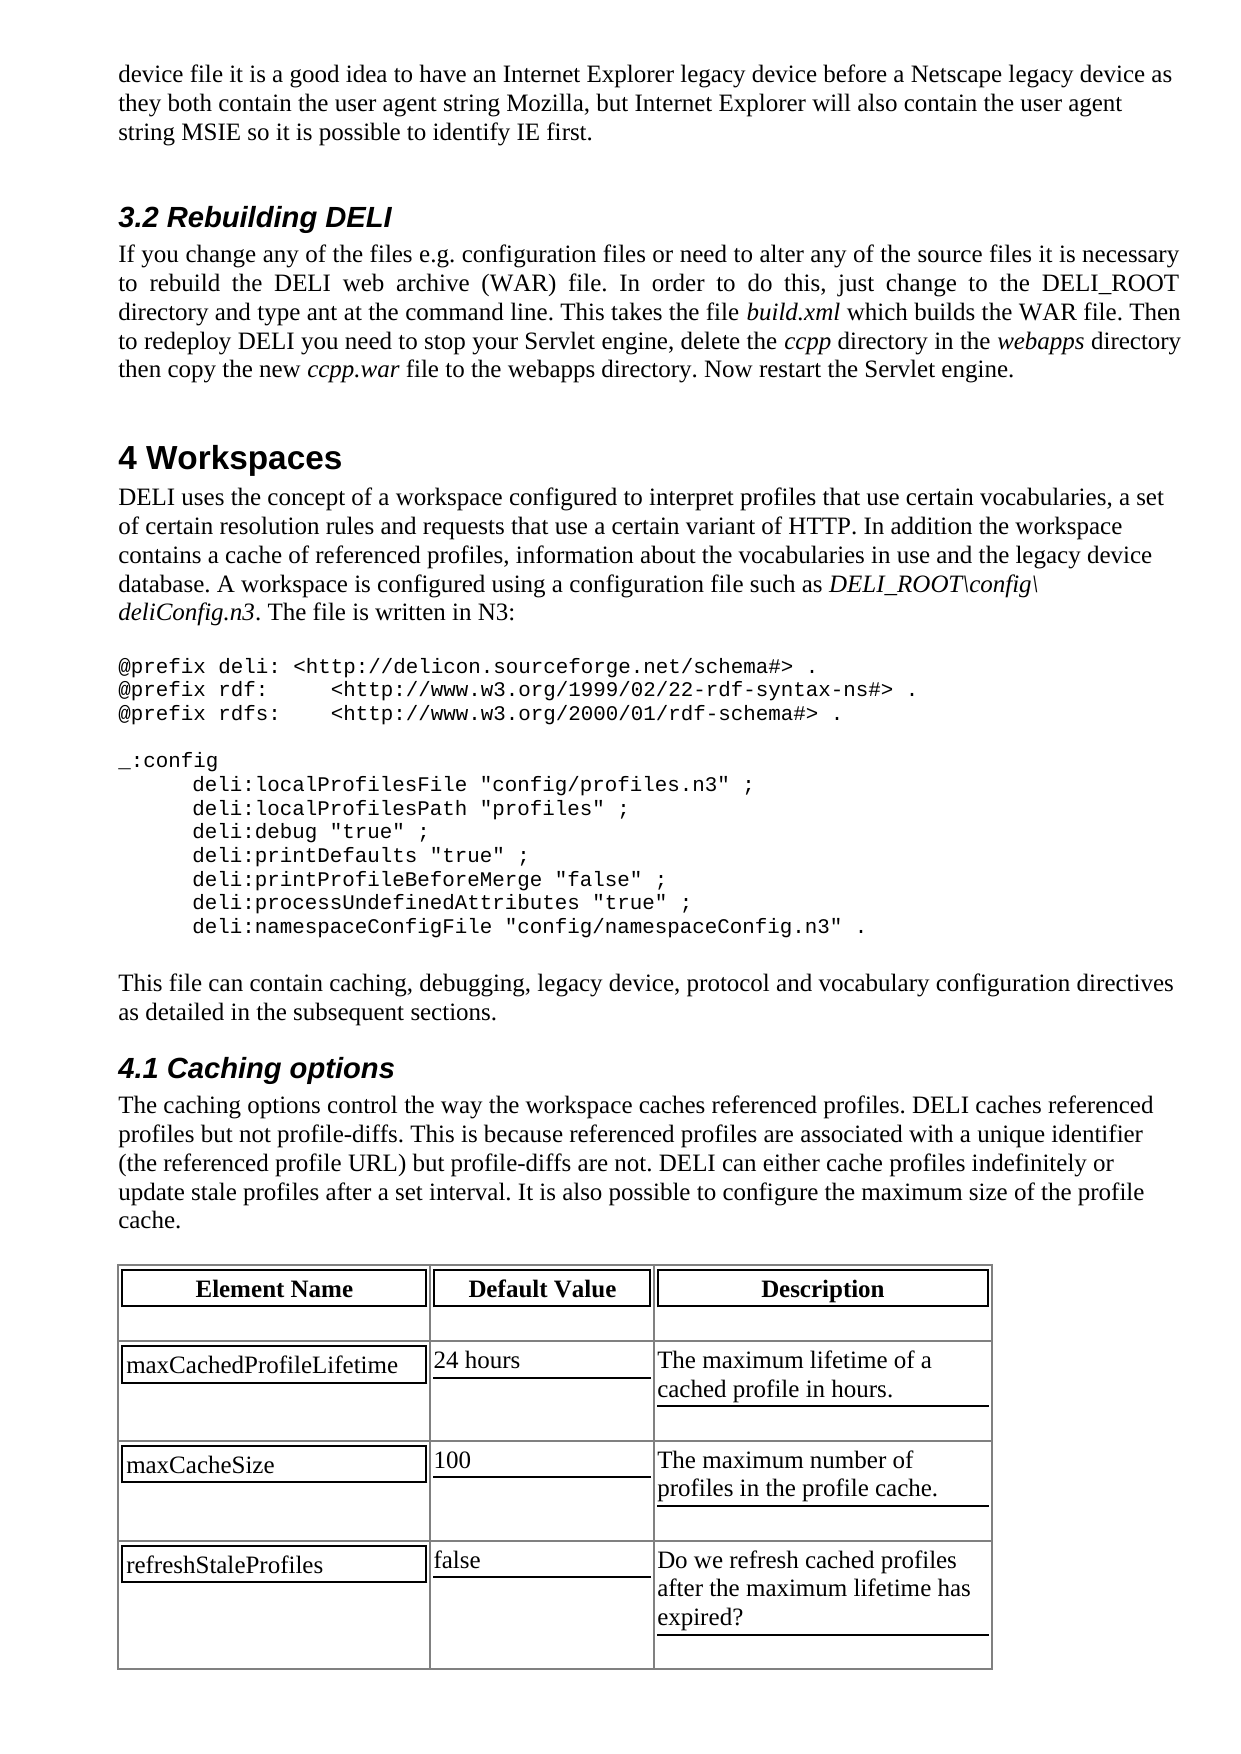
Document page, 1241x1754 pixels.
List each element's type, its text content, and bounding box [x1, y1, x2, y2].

text This file can contain caching, debugging, legacy device, protocol and vocabulary configuration directives as detailed in the subsequent sections. [118, 968, 1181, 1026]
text deli:printDefaults "true" ; [118, 845, 1181, 868]
text _:config [118, 750, 1181, 774]
table_cell The maximum lifetime of a cached profile in hours. [655, 1342, 991, 1440]
table_cell maxCachedProfileLifetime [119, 1342, 429, 1440]
text device file it is a good idea to have an Internet Explorer legacy device before a Netscape legacy device as they both contain the user agent string Mozilla, but Internet Explorer will also contain the user agent string MSIE so it is possible to identify IE first. [118, 59, 1181, 145]
text deli:localProfilesPath "profiles" ; [118, 798, 1181, 821]
subtitle 4 Workspaces [118, 438, 1181, 476]
table_header Description [655, 1266, 991, 1340]
table_cell maxCacheSize [119, 1442, 429, 1540]
table_header Default Value [431, 1266, 653, 1340]
text deli:printProfileBeforeMerge "false" ; [118, 868, 1181, 892]
text The caching options control the way the workspace caches referenced profiles. DELI caches referenced profiles but not profile-diffs. This is because referenced profiles are associated with a unique identifier (the referenced profile URL) but profile-diffs are not. DELI can either cache profiles indefinitely or update stale profiles after a set interval. It is also possible to configure the maximum size of the profile cache. [118, 1091, 1181, 1234]
text deli:localProfilesFile "config/profiles.n3" ; [118, 774, 1181, 798]
text @prefix rdfs: <http://www.w3.org/2000/01/rdf-schema#> . [118, 703, 1181, 727]
text deli:namespaceConfigFile "config/namespaceConfig.n3" . [118, 916, 1181, 939]
text If you change any of the files e.g. configuration files or need to alter any of the source files it is necessary to rebuild the DELI web archive (WAR) file. In order to do this, just change to the DELI_ROOT directory and type ant at the command line. This takes the file build.xml which builds the WAR file. Then to redeploy DELI you need to stop your Servlet engine, delete the ccpp directory in the webapps directory then copy the new ccpp.war file to the webapps directory. Now restart the Servlet engine. [118, 239, 1181, 383]
text deli:debug "true" ; [118, 821, 1181, 845]
table_cell Do we refresh cached profiles after the maximum lifetime has expired? [655, 1542, 991, 1668]
text DELI uses the concept of a workspace configured to interpret profiles that use certain vocabularies, a set of certain resolution rules and requests that use a certain variant of HTTP. In addition the workspace contains a cache of referenced profiles, information about the vocabularies in use and the legacy device database. A workspace is configured using a configuration file such as DELI_ROOT\config\deliConfig.n3. The file is written in N3: [118, 482, 1181, 626]
table_cell The maximum number of profiles in the profile cache. [655, 1442, 991, 1540]
subtitle 3.2 Rebuilding DELI [118, 200, 1181, 233]
subtitle 4.1 Caching options [118, 1051, 1181, 1084]
text @prefix rdf: <http://www.w3.org/1999/02/22-rdf-syntax-ns#> . [118, 679, 1181, 703]
table_cell refreshStaleProfiles [119, 1542, 429, 1668]
table_cell false [431, 1542, 653, 1668]
table_cell 100 [431, 1442, 653, 1540]
text deli:processUndefinedAttributes "true" ; [118, 892, 1181, 916]
text @prefix deli: <http://delicon.sourceforge.net/schema#> . [118, 656, 1181, 679]
table_header Element Name [119, 1266, 429, 1340]
table_cell 24 hours [431, 1342, 653, 1440]
